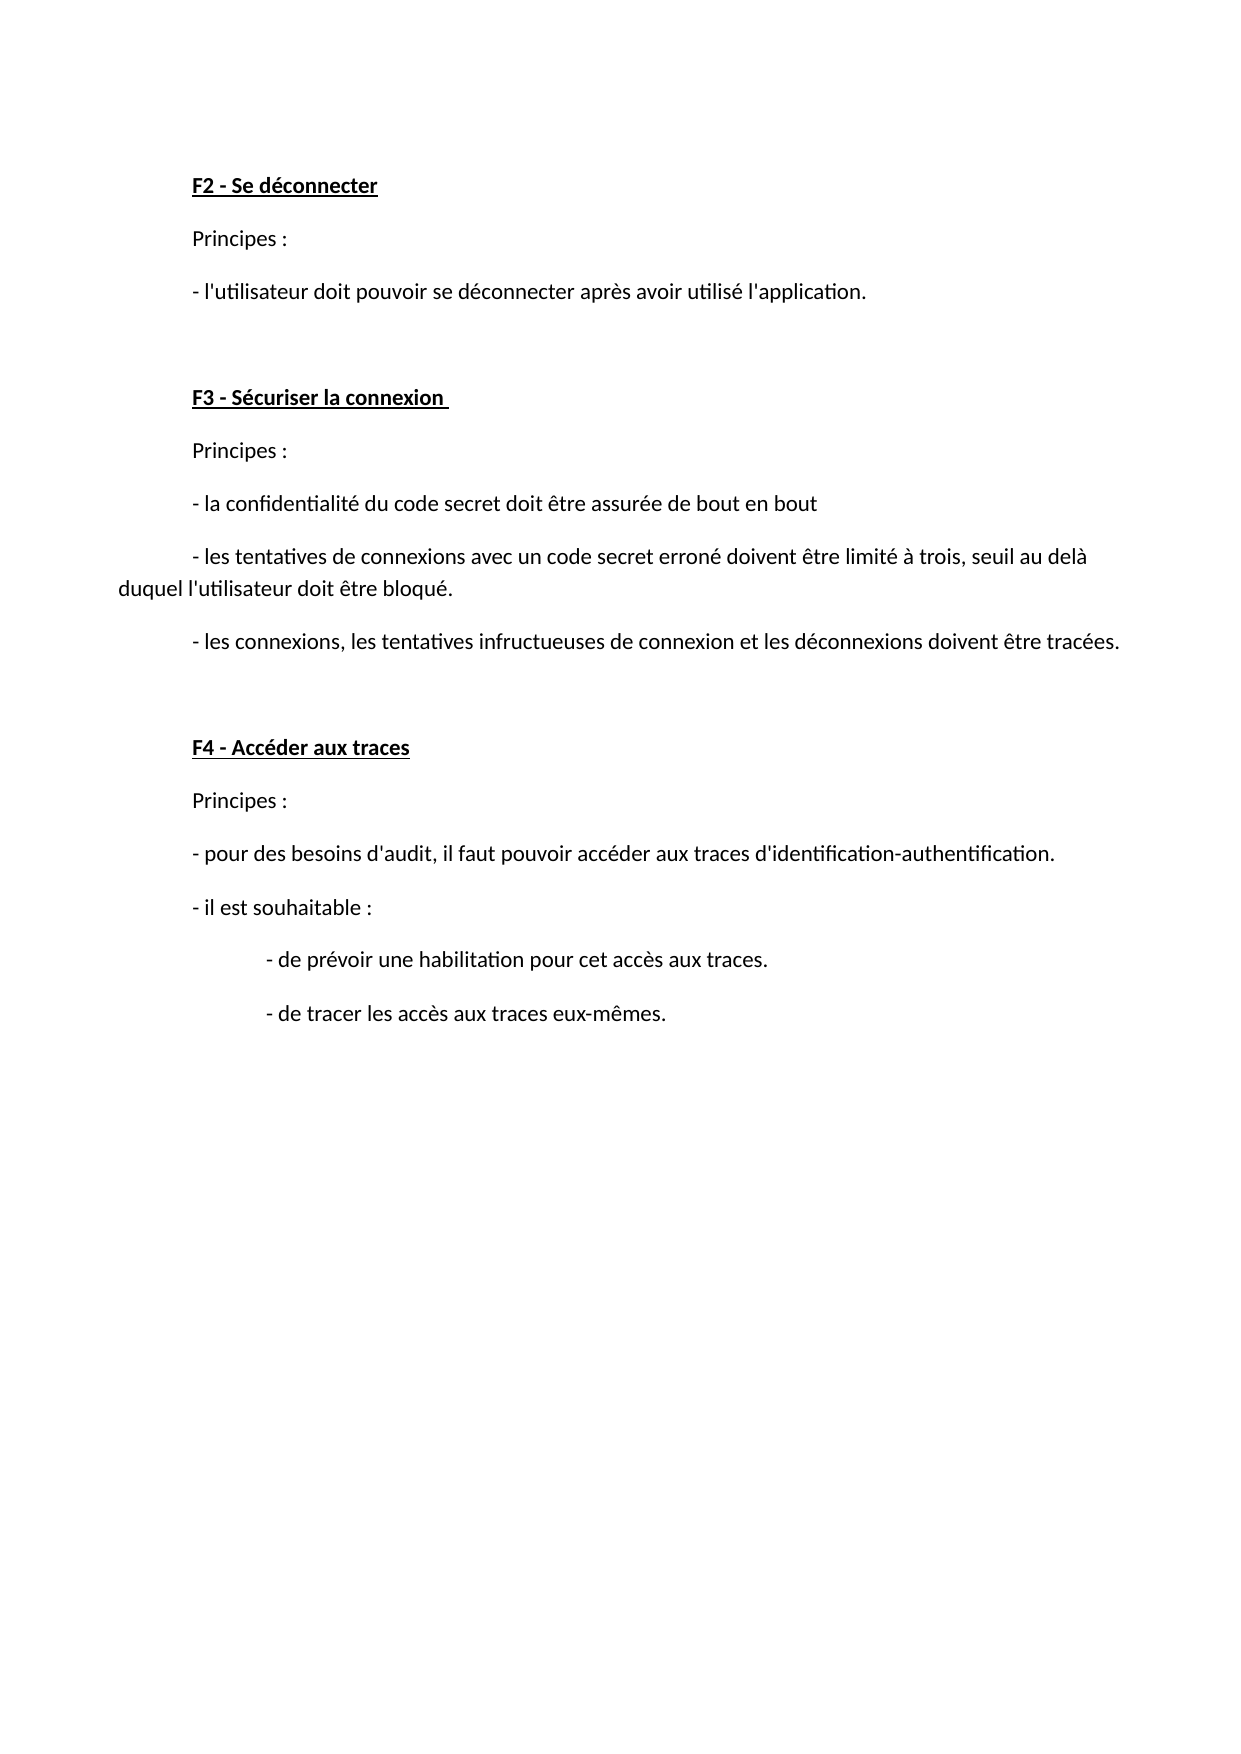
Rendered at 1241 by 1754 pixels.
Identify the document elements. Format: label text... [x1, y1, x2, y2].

text F4 - Accéder aux traces [118, 733, 1122, 762]
text Principes : [118, 787, 1122, 814]
text F3 - Sécuriser la connexion [118, 383, 1122, 411]
text - les tentatives de connexions avec un code secret erroné doivent être limité à trois, seuil au delà duquel l'utilisateur doit être bloqué. [118, 542, 1122, 602]
text - pour des besoins d'audit, il faut pouvoir accéder aux traces d'identification-authentification. [118, 839, 1122, 868]
text - il est souhaitable : [118, 893, 1122, 921]
text - de prévoir une habilitation pour cet accès aux traces. [118, 946, 1122, 974]
text - de tracer les accès aux traces eux-mêmes. [118, 999, 1122, 1027]
text - les connexions, les tentatives infructueuses de connexion et les déconnexions doivent être tracées. [118, 627, 1122, 656]
text Principes : [118, 436, 1122, 464]
text - la confidentialité du code secret doit être assurée de bout en bout [118, 489, 1122, 517]
text - l'utilisateur doit pouvoir se déconnecter après avoir utilisé l'application. [118, 277, 1122, 305]
text F2 - Se déconnecter [118, 171, 1122, 199]
text Principes : [118, 224, 1122, 252]
